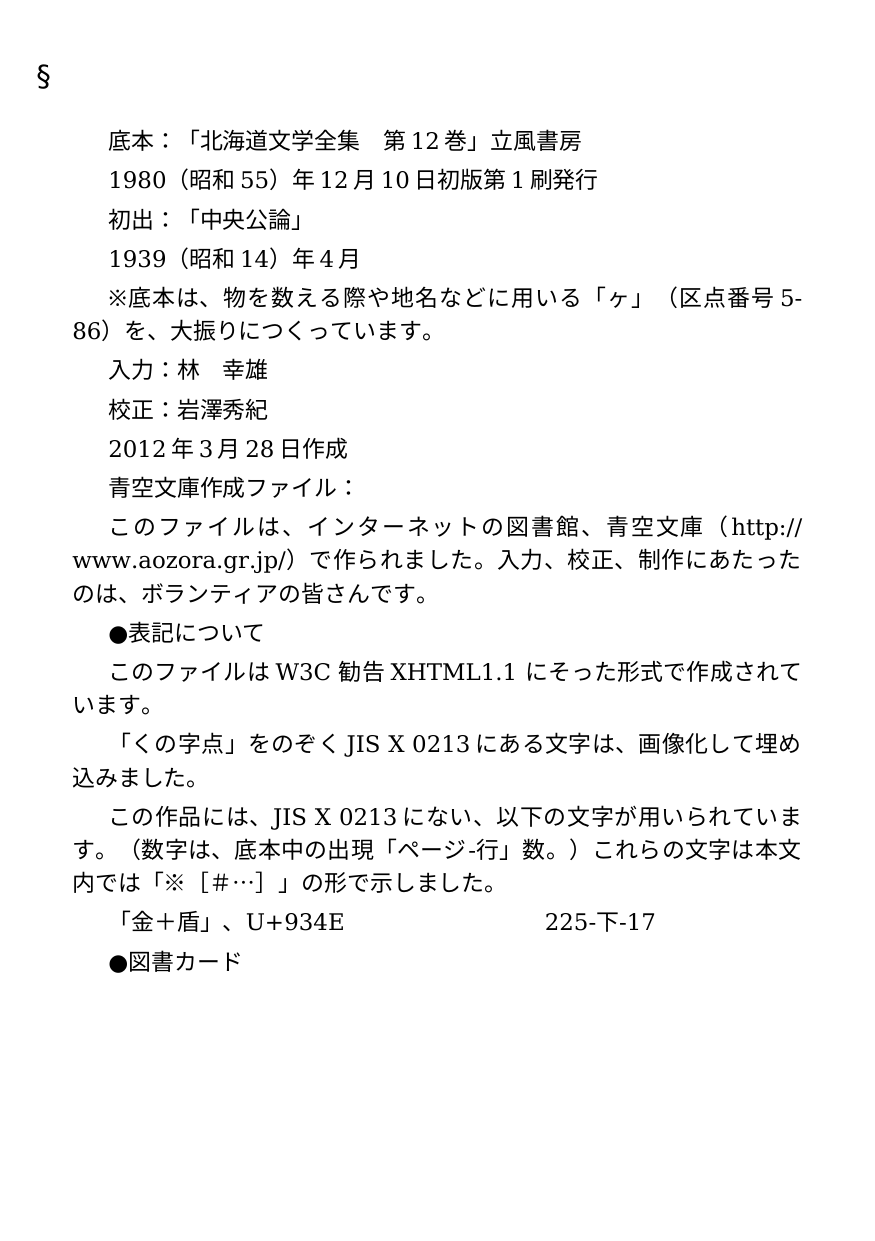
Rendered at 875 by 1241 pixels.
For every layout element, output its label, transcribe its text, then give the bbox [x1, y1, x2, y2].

text ●図書カード [72, 943, 802, 977]
text ※底本は、物を数える際や地名などに用いる「ヶ」（区点番号5-86）を、大振りにつくっています。 [72, 280, 802, 346]
text 2012年3月28日作成 [72, 431, 802, 464]
text 1939（昭和14）年4月 [72, 241, 802, 274]
text 「金＋盾」、U+934E 225-下-17 [72, 904, 802, 937]
text 入力：林 幸雄 [72, 352, 802, 386]
text 校正：岩澤秀紀 [72, 391, 802, 425]
text 底本：「北海道文学全集 第12巻」立風書房 [72, 123, 802, 156]
subtitle § [36, 60, 838, 94]
text このファイルは W3C 勧告 XHTML1.1 にそった形式で作成されています。 [72, 654, 802, 720]
text 1980（昭和55）年12月10日初版第1刷発行 [72, 162, 802, 196]
text 初出：「中央公論」 [72, 202, 802, 235]
text このファイルは、インターネットの図書館、青空文庫（http://www.aozora.gr.jp/）で作られました。入力、校正、制作にあたったのは、ボランティアの皆さんです。 [72, 509, 802, 609]
text この作品には、JIS X 0213にない、以下の文字が用いられています。（数字は、底本中の出現「ページ-行」数。）これらの文字は本文内では「※［＃…］」の形で示しました。 [72, 798, 802, 898]
text 「くの字点」をのぞくJIS X 0213にある文字は、画像化して埋め込みました。 [72, 726, 802, 793]
text ●表記について [72, 614, 802, 648]
text 青空文庫作成ファイル： [72, 470, 802, 503]
